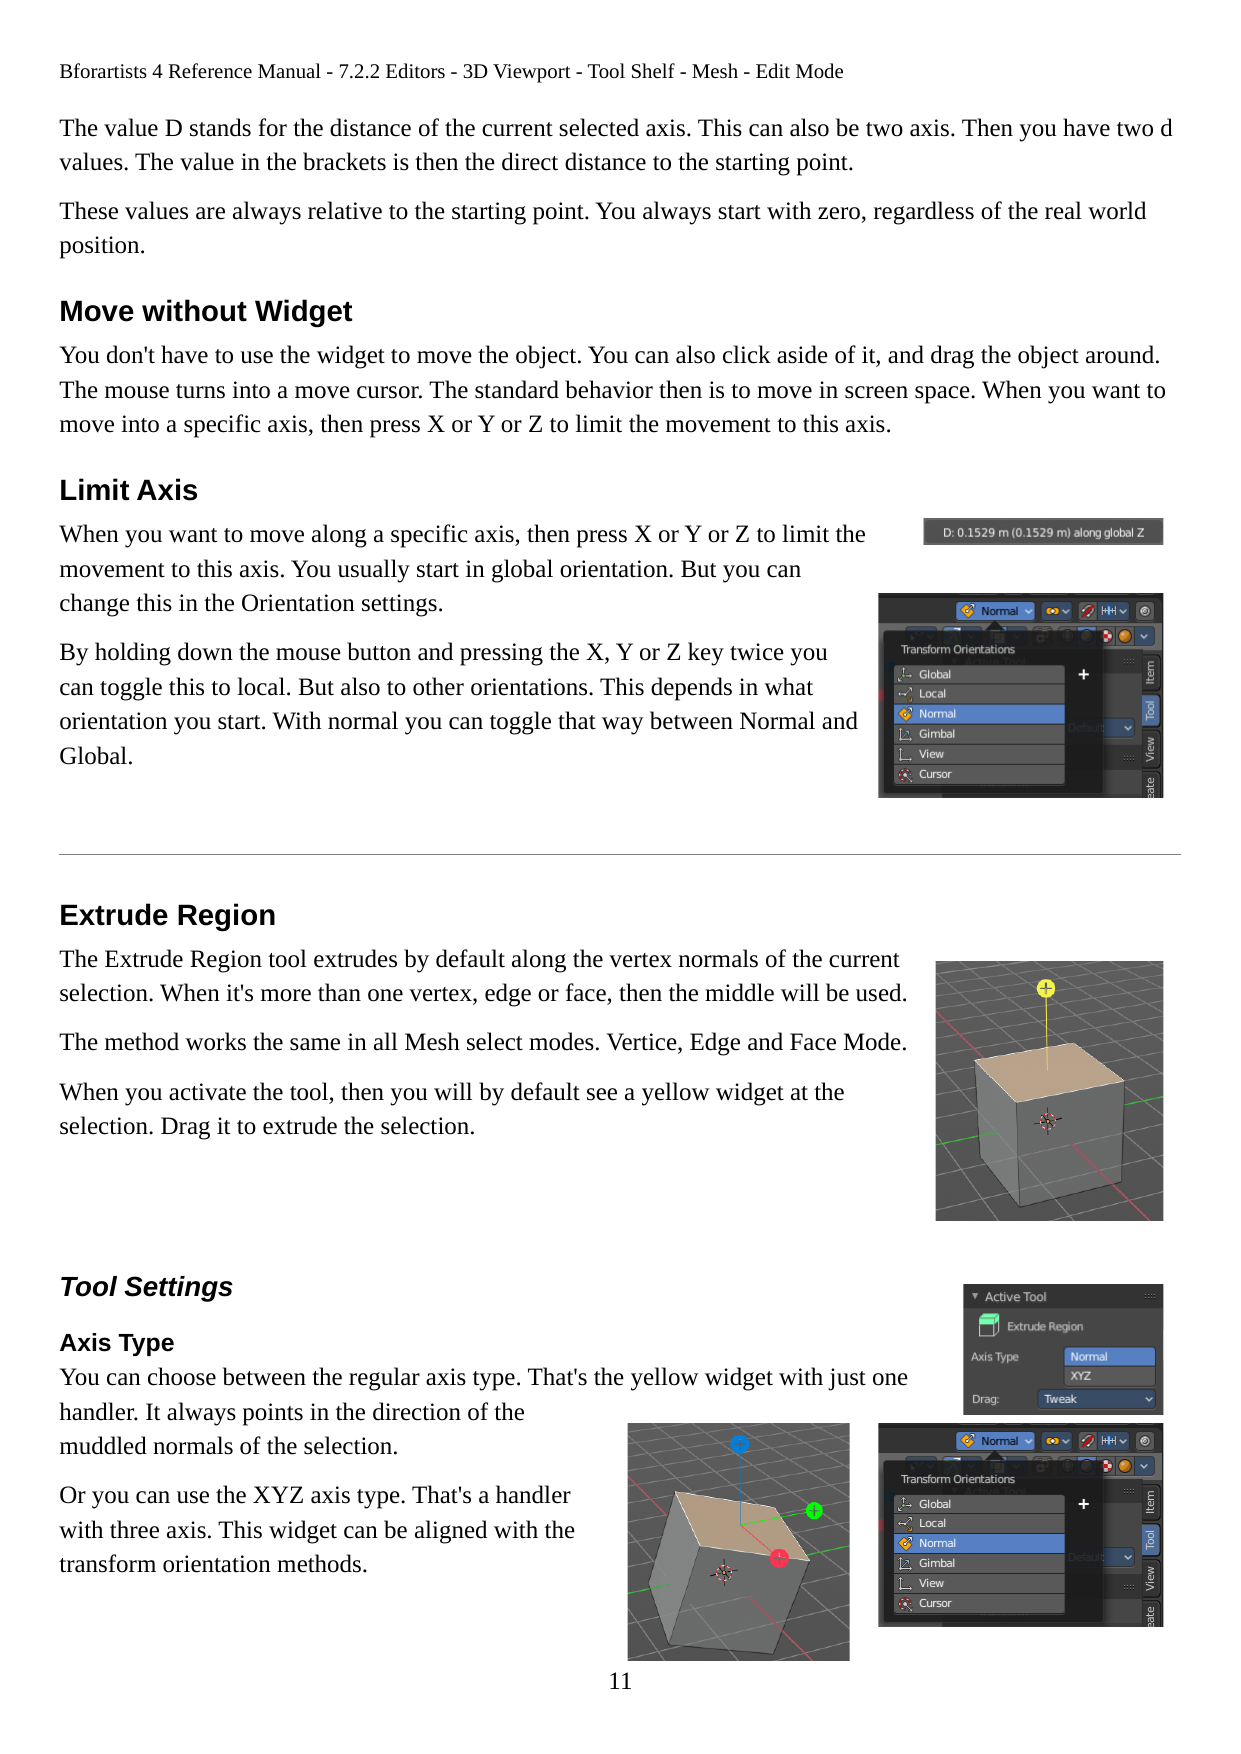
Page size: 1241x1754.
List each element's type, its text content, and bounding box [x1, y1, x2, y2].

subtitle [1164, 1328, 1181, 1356]
text The Extrude Region tool extrudes by default along the vertex normals of the current selection. When it's more than one vertex, edge or face, then the middle will be used. [59, 944, 1181, 1007]
text When you activate the tool, then you will by default see a yellow widget at the selection. Drag it to extrude the selection. [59, 1077, 935, 1140]
text When you want to move along a specific axis, then press X or Y or Z to limit the movement to this axis. You usually start in global orientation. But you can change this in the Orientation settings. [59, 519, 1181, 617]
subtitle Extrude Region [59, 898, 1181, 931]
picture [627, 1423, 850, 1661]
picture [935, 961, 1164, 1221]
subtitle Limit Axis [59, 473, 1181, 507]
subtitle Tool Settings [59, 1271, 1181, 1303]
subtitle Axis Type [59, 1328, 963, 1356]
picture [923, 518, 1164, 545]
text The method works the same in all Mesh select modes. Vertice, Edge and Face Mode. [59, 1027, 935, 1056]
subtitle Move without Widget [59, 294, 1181, 328]
picture [878, 593, 1164, 798]
text You don't have to use the widget to move the object. You can also click aside of it, and drag the object around. The mouse turns into a move cursor. The standard behavior then is to move in screen space. When you want to move into a specific axis, then press X or Y or Z to limit the movement to this axis. [59, 341, 1181, 438]
text Or you can use the XYZ axis type. That's a handler with three axis. This widget can be aligned with the transform orientation methods. [59, 1480, 627, 1578]
picture [963, 1284, 1164, 1415]
text By holding down the mouse button and pressing the X, Y or Z key twice you can toggle this to local. But also to other orientations. This depends in what orientation you start. With normal you can toggle that way between Normal and Global. [59, 637, 878, 769]
text [850, 1480, 878, 1578]
text These values are always relative to the starting point. You always start with zero, regardless of the real world position. [59, 196, 1181, 259]
text The value D stands for the distance of the current selected axis. This can also be two axis. Then you have two d values. The value in the brackets is then the direct distance to the starting point. [59, 113, 1181, 176]
text You can choose between the regular axis type. That's the yellow widget with just one handler. It always points in the direction of the muddled normals of the selection. [59, 1362, 1181, 1460]
picture [878, 1423, 1164, 1627]
